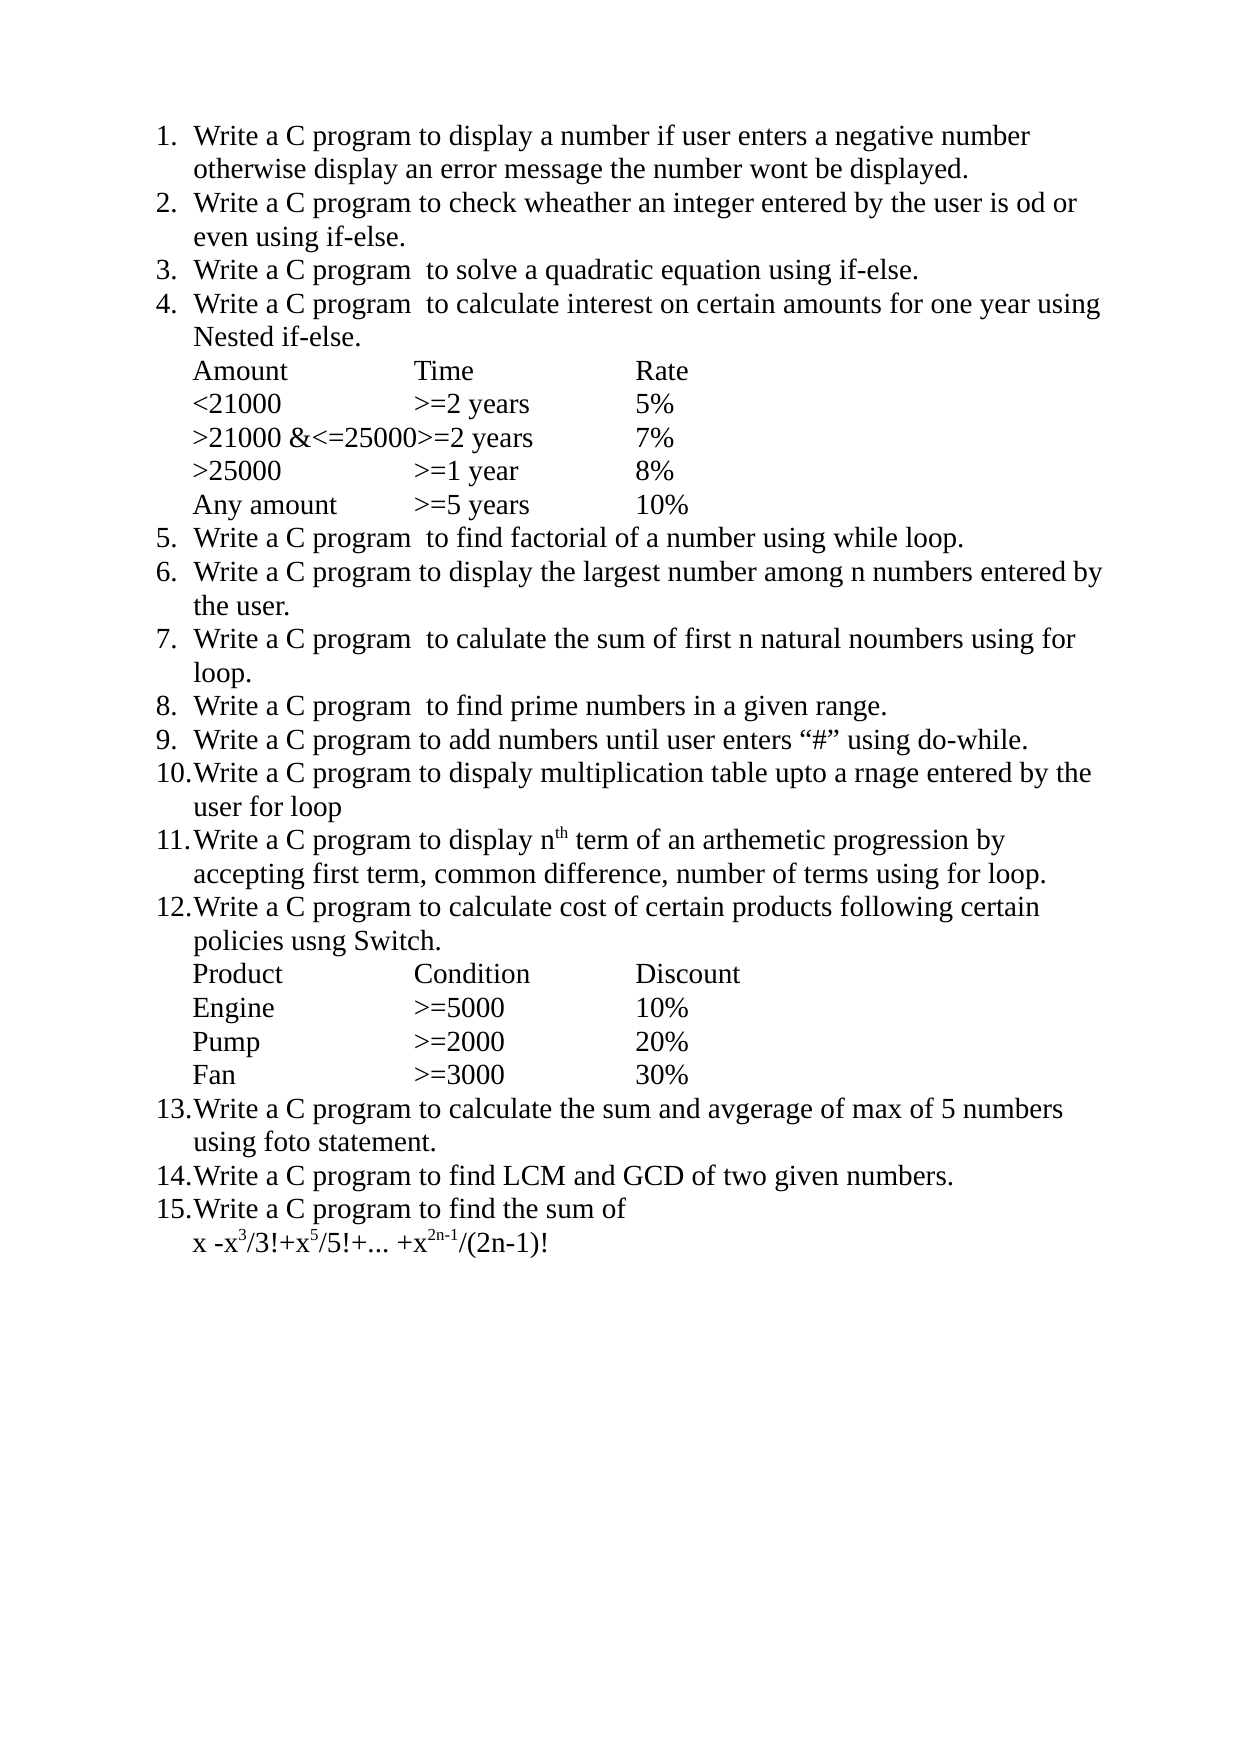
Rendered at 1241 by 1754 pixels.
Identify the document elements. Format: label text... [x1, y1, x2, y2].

list Write a C program to display the largest number among n numbers entered by the user. [156, 554, 1122, 621]
list Write a C program to check wheather an integer entered by the user is od or even using if-else. [156, 185, 1122, 252]
text Amount Time Rate [118, 353, 1122, 386]
list Write a C program to dispaly multiplication table upto a rnage entered by the user for loop [156, 755, 1122, 822]
text x -x3/3!+x5/5!+... +x2n-1/(2n-1)! [118, 1225, 1122, 1258]
list Write a C program to calculate interest on certain amounts for one year using Nested if-else. [156, 286, 1122, 353]
text >21000 &<=25000>=2 years 7% [118, 420, 1122, 453]
list Write a C program to find the sum of [156, 1191, 1122, 1225]
list Write a C program to find prime numbers in a given range. [156, 688, 1122, 722]
list Write a C program to add numbers until user enters “#” using do-while. [156, 722, 1122, 755]
list Write a C program to calculate cost of certain products following certain policies usng Switch. [156, 889, 1122, 957]
text Any amount >=5 years 10% [118, 487, 1122, 521]
list Write a C program to solve a quadratic equation using if-else. [156, 252, 1122, 286]
list Write a C program to calulate the sum of first n natural noumbers using for loop. [156, 621, 1122, 688]
list Write a C program to display nth term of an arthemetic progression by accepting first term, common difference, number of terms using for loop. [156, 822, 1122, 889]
list Write a C program to display a number if user enters a negative number otherwise display an error message the number wont be displayed. [156, 118, 1122, 185]
text Fan >=3000 30% [118, 1057, 1122, 1091]
list Write a C program to find factorial of a number using while loop. [156, 521, 1122, 554]
list Write a C program to find LCM and GCD of two given numbers. [156, 1158, 1122, 1191]
text <21000 >=2 years 5% [118, 386, 1122, 420]
text Product Condition Discount [118, 957, 1122, 990]
text Engine >=5000 10% [118, 990, 1122, 1024]
list Write a C program to calculate the sum and avgerage of max of 5 numbers using foto statement. [156, 1091, 1122, 1158]
text Pump >=2000 20% [118, 1024, 1122, 1057]
text >25000 >=1 year 8% [118, 453, 1122, 487]
